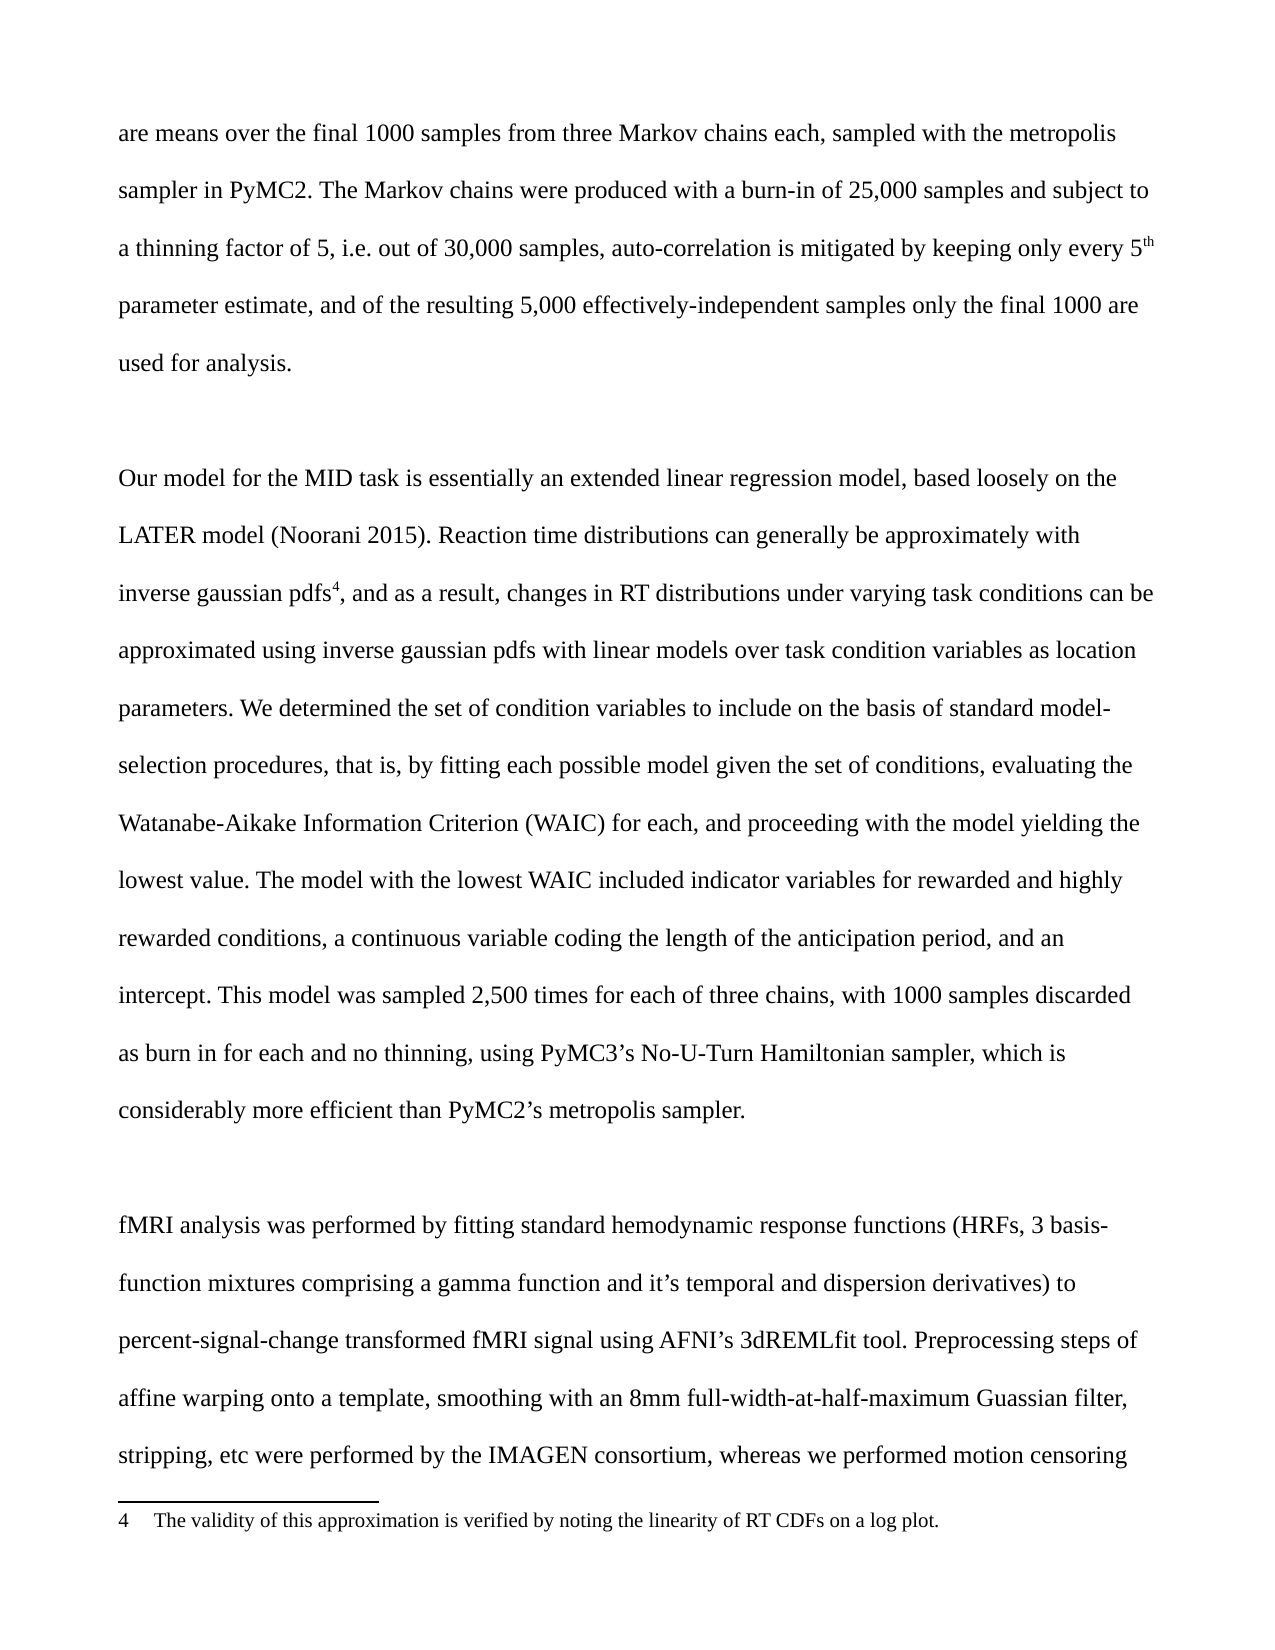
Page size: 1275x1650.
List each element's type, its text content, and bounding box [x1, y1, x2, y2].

text The validity of this approximation is verified by noting the linearity of RT CDFs on a log plot. [118, 1508, 1157, 1532]
text are means over the final 1000 samples from three Markov chains each, sampled with the metropolis sampler in PyMC2. The Markov chains were produced with a burn-in of 25,000 samples and subject to a thinning factor of 5, i.e. out of 30,000 samples, auto-correlation is mitigated by keeping only every 5th parameter estimate, and of the resulting 5,000 effectively-independent samples only the final 1000 are used for analysis. [118, 118, 1157, 377]
text fMRI analysis was performed by fitting standard hemodynamic response functions (HRFs, 3 basis-function mixtures comprising a gamma function and it’s temporal and dispersion derivatives) to percent-signal-change transformed fMRI signal using AFNI’s 3dREMLfit tool. Preprocessing steps of affine warping onto a template, smoothing with an 8mm full-width-at-half-maximum Guassian filter, stripping, etc were performed by the IMAGEN consortium, whereas we performed motion censoring [118, 1211, 1157, 1469]
text Our model for the MID task is essentially an extended linear regression model, based loosely on the LATER model (Noorani 2015). Reaction time distributions can generally be approximately with inverse gaussian pdfs, and as a result, changes in RT distributions under varying task conditions can be approximated using inverse gaussian pdfs with linear models over task condition variables as location parameters. We determined the set of condition variables to include on the basis of standard model-selection procedures, that is, by fitting each possible model given the set of conditions, evaluating the Watanabe-Aikake Information Criterion (WAIC) for each, and proceeding with the model yielding the lowest value. The model with the lowest WAIC included indicator variables for rewarded and highly rewarded conditions, a continuous variable coding the length of the anticipation period, and an intercept. This model was sampled 2,500 times for each of three chains, with 1000 samples discarded as burn in for each and no thinning, using PyMC3’s No-U-Turn Hamiltonian sampler, which is considerably more efficient than PyMC2’s metropolis sampler. [118, 463, 1157, 1124]
